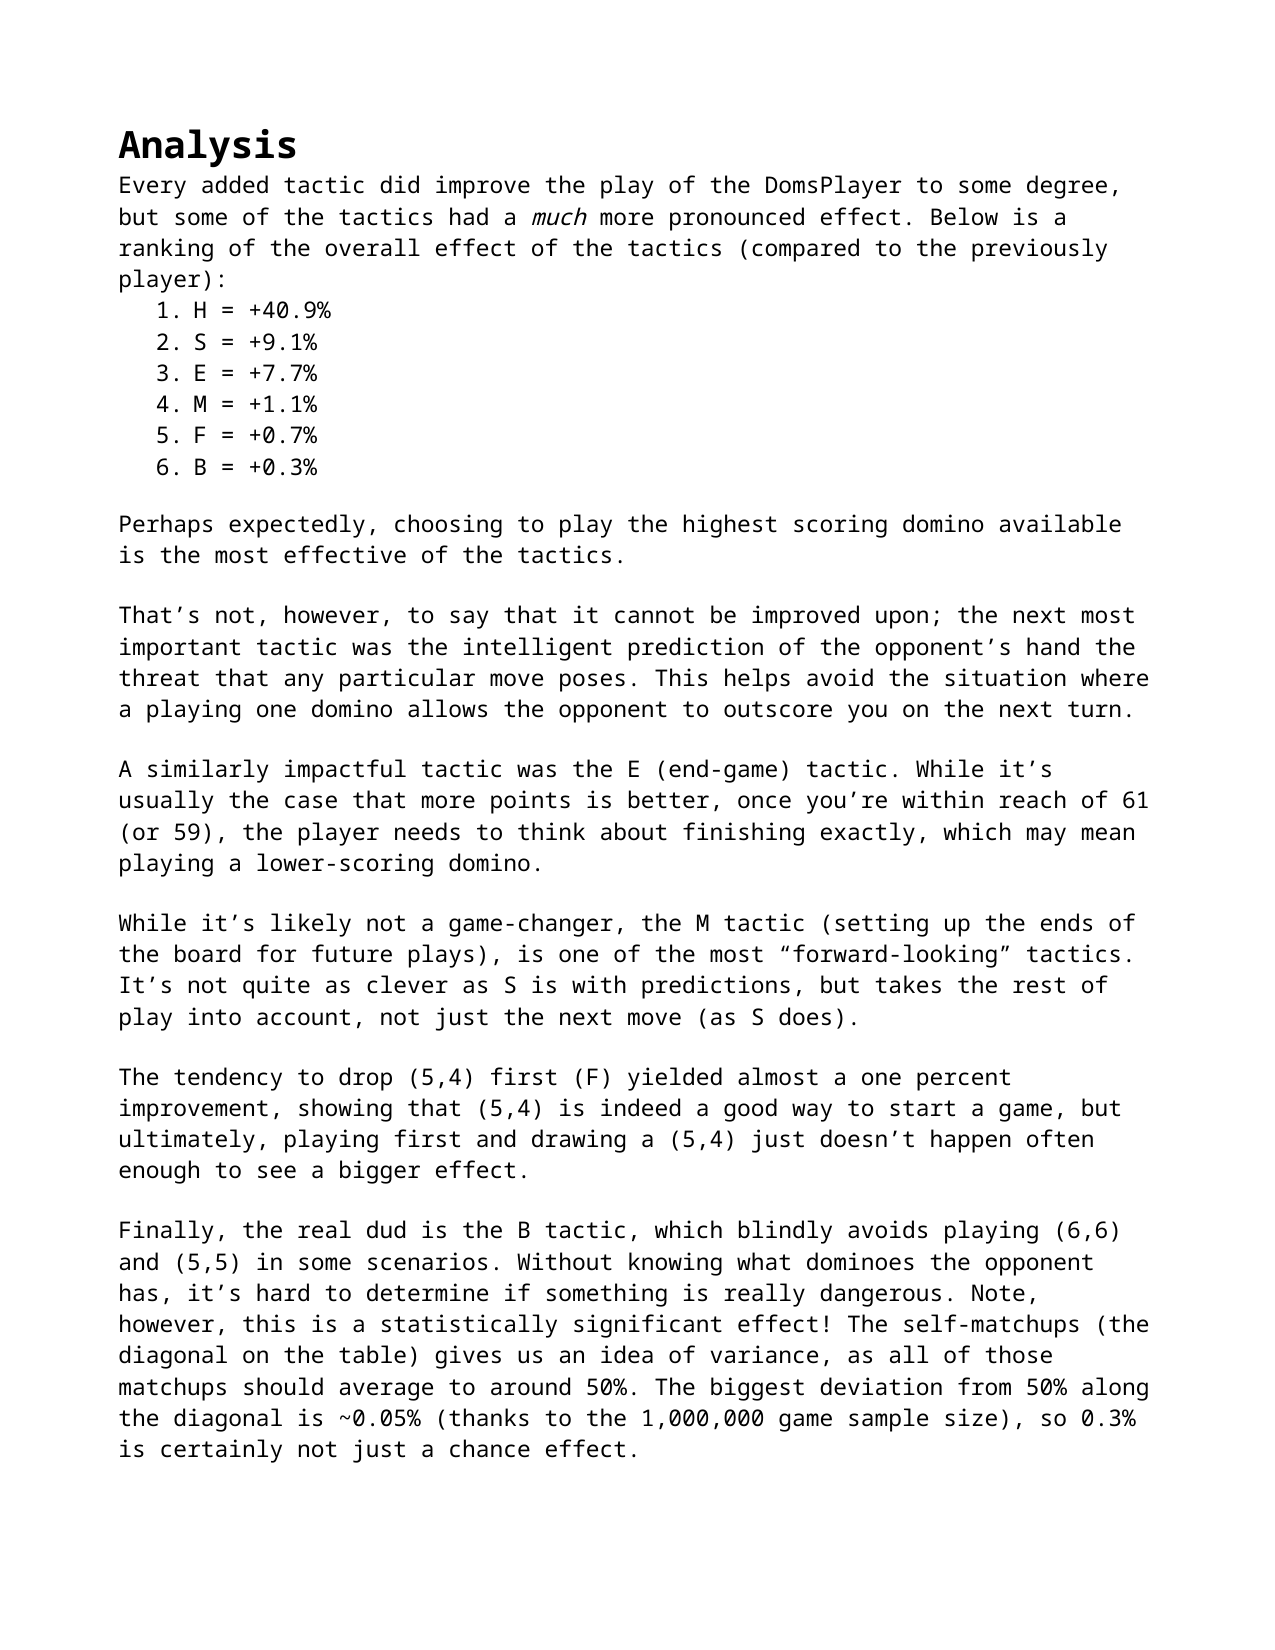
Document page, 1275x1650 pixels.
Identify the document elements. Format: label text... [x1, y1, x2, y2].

text Perhaps expectedly, choosing to play the highest scoring domino available is the most effective of the tactics. [118, 508, 1157, 571]
text Finally, the real dud is the B tactic, which blindly avoids playing (6,6) and (5,5) in some scenarios. Without knowing what dominoes the opponent has, it’s hard to determine if something is really dangerous. Note, however, this is a statistically significant effect! The self-matchups (the diagonal on the table) gives us an idea of variance, as all of those matchups should average to around 50%. The biggest deviation from 50% along the diagonal is ~0.05% (thanks to the 1,000,000 game sample size), so 0.3% is certainly not just a chance effect. [118, 1214, 1157, 1464]
list F = +0.7% [156, 419, 1157, 450]
list S = +9.1% [156, 325, 1157, 357]
list M = +1.1% [156, 388, 1157, 419]
text A similarly impactful tactic was the E (end-game) tactic. While it’s usually the case that more points is better, once you’re within reach of 61 (or 59), the player needs to think about finishing exactly, which may mean playing a lower-scoring domino. [118, 753, 1157, 878]
text While it’s likely not a game-changer, the M tactic (setting up the ends of the board for future plays), is one of the most “forward-looking” tactics. It’s not quite as clever as S is with predictions, but takes the rest of play into account, not just the next move (as S does). [118, 907, 1157, 1032]
text The tendency to drop (5,4) first (F) yielded almost a one percent improvement, showing that (5,4) is indeed a good way to start a game, but ultimately, playing first and drawing a (5,4) just doesn’t happen often enough to see a bigger effect. [118, 1061, 1157, 1186]
text Every added tactic did improve the play of the DomsPlayer to some degree, but some of the tactics had a much more pronounced effect. Below is a ranking of the overall effect of the tactics (compared to the previously player): [118, 169, 1157, 294]
text Analysis [118, 118, 1157, 169]
list H = +40.9% [156, 294, 1157, 325]
list E = +7.7% [156, 357, 1157, 388]
text That’s not, however, to say that it cannot be improved upon; the next most important tactic was the intelligent prediction of the opponent’s hand the threat that any particular move poses. This helps avoid the situation where a playing one domino allows the opponent to outscore you on the next turn. [118, 599, 1157, 724]
list B = +0.3% [156, 450, 1157, 482]
